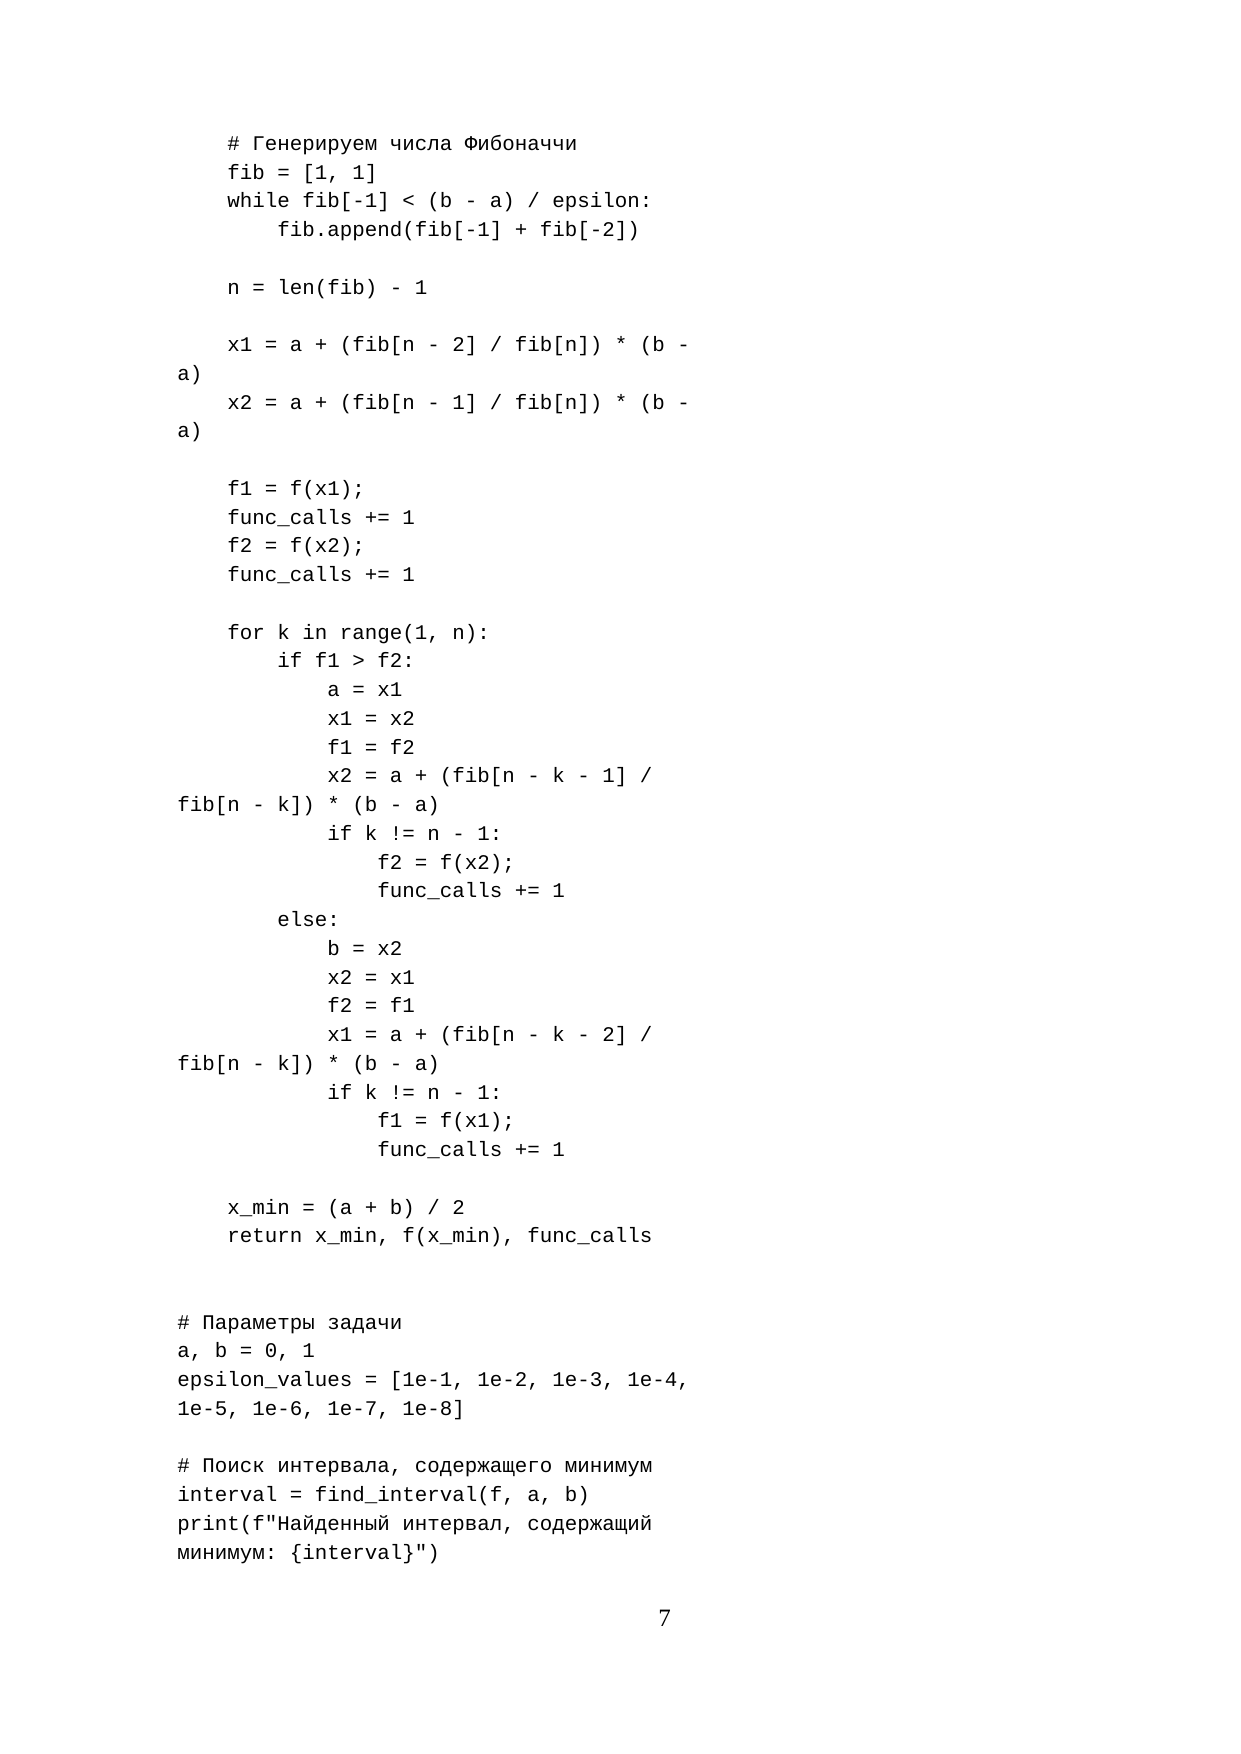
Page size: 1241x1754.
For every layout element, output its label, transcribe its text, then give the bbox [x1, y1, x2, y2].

text # Генерируем числа Фибоначчи fib = [1, 1] while fib[-1] < (b - a) / epsilon: fib.append(fib[-1] + fib[-2]) n = len(fib) - 1 x1 = a + (fib[n - 2] / fib[n]) * (b - a) x2 = a + (fib[n - 1] / fib[n]) * (b - a) f1 = f(x1); func_calls += 1 f2 = f(x2); func_calls += 1 for k in range(1, n): if f1 > f2: a = x1 x1 = x2 f1 = f2 x2 = a + (fib[n - k - 1] / fib[n - k]) * (b - a) if k != n - 1: f2 = f(x2); func_calls += 1 else: b = x2 x2 = x1 f2 = f1 x1 = a + (fib[n - k - 2] / fib[n - k]) * (b - a) if k != n - 1: f1 = f(x1); func_calls += 1 x_min = (a + b) / 2 return x_min, f(x_min), func_calls # Параметры задачи a, b = 0, 1 epsilon_values = [1e-1, 1e-2, 1e-3, 1e-4, 1e-5, 1e-6, 1e-7, 1e-8] # Поиск интервала, содержащего минимум interval = find_interval(f, a, b) print(f"Найденный интервал, содержащий минимум: {interval}") [177, 104, 693, 1594]
